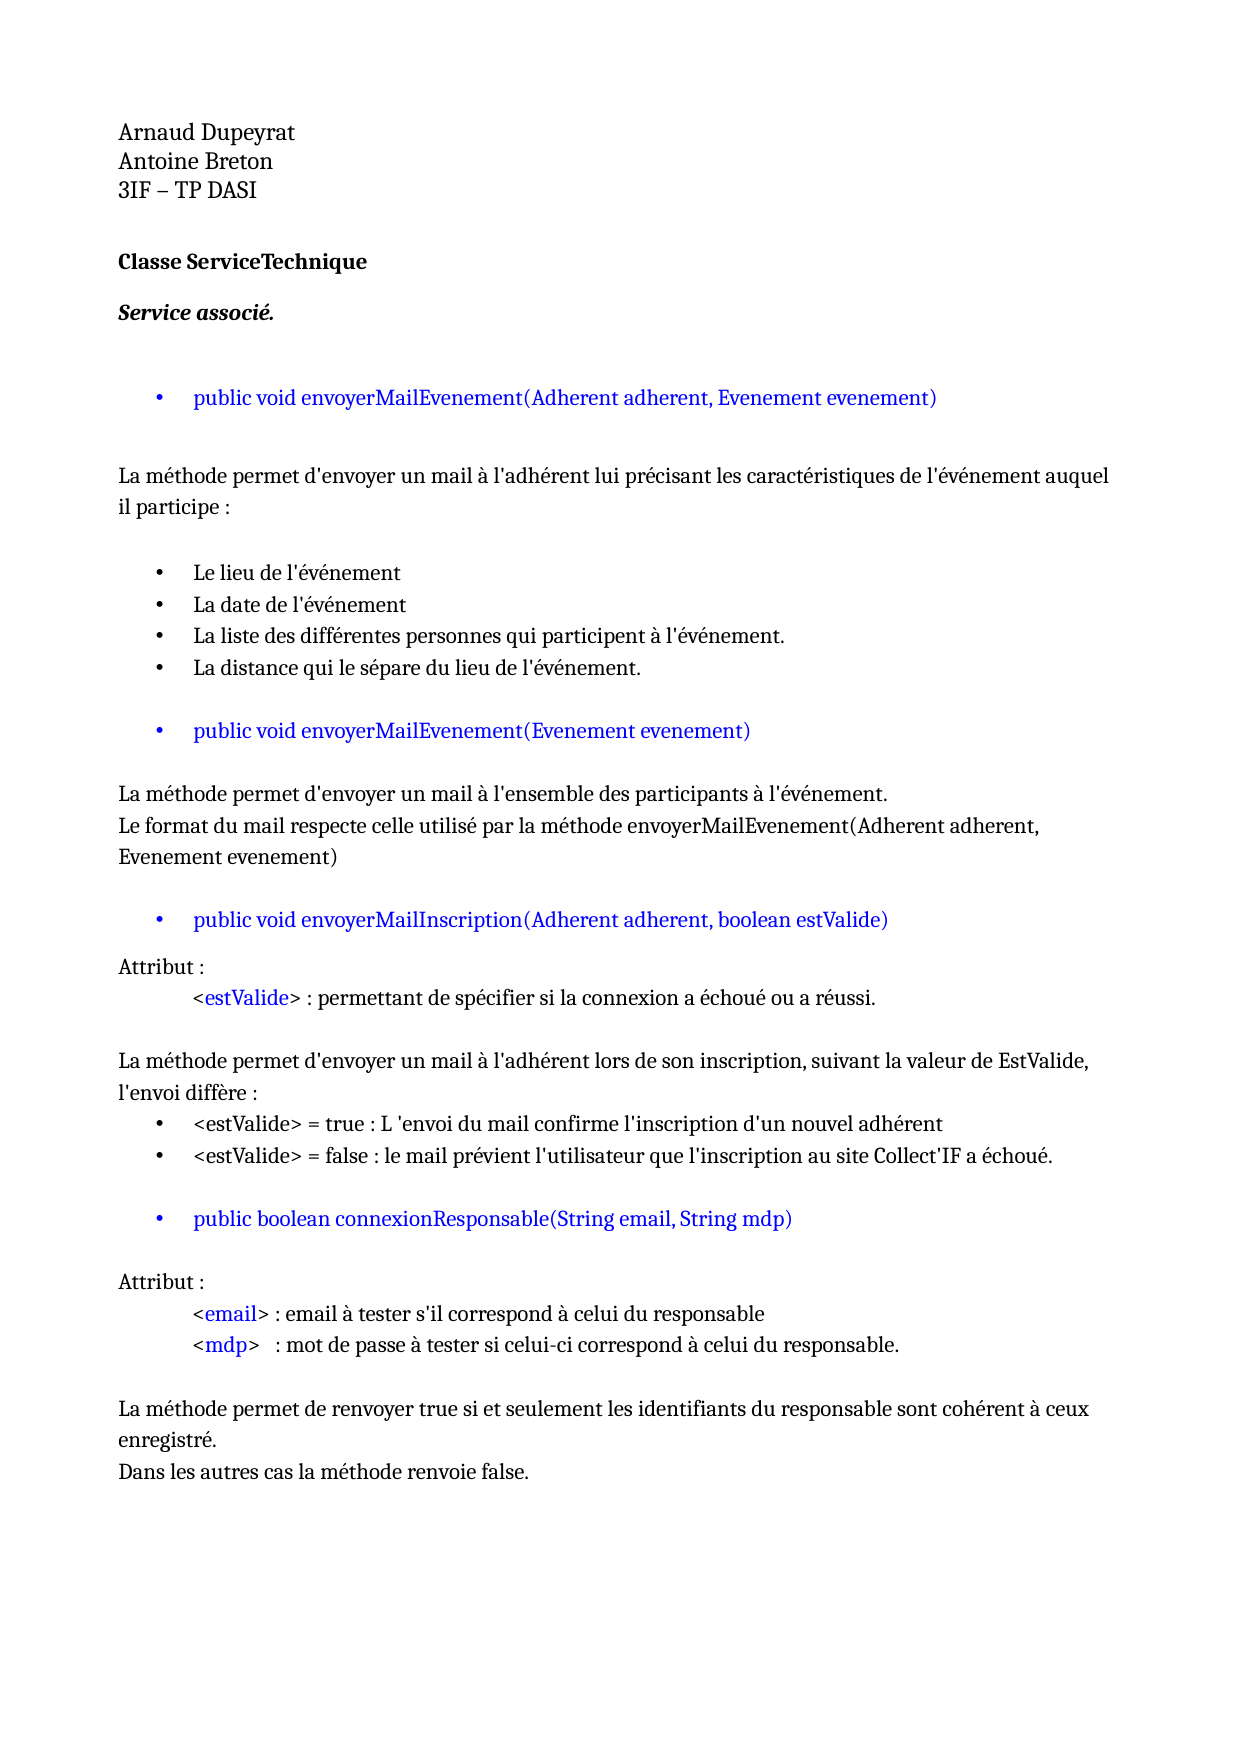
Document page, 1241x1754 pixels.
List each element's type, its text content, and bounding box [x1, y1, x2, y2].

text La méthode permet de renvoyer true si et seulement les identifiants du responsable sont cohérent à ceux enregistré. [118, 1395, 1122, 1453]
subtitle Service associé. [118, 300, 1122, 326]
list La date de l'événement [156, 592, 1122, 618]
text <estValide> : permettant de spécifier si la connexion a échoué ou a réussi. [118, 985, 1122, 1011]
list <estValide> = true : L 'envoi du mail confirme l'inscription d'un nouvel adhérent [156, 1111, 1122, 1138]
text Le format du mail respecte celle utilisé par la méthode envoyerMailEvenement(Adherent adherent, Evenement evenement) [118, 813, 1122, 871]
text Dans les autres cas la méthode renvoie false. [118, 1458, 1122, 1485]
list public boolean connexionResponsable(String email, String mdp) [156, 1206, 1122, 1232]
subtitle Classe ServiceTechnique [118, 248, 1122, 275]
list Le lieu de l'événement [156, 560, 1122, 586]
text <email> : email à tester s'il correspond à celui du responsable [118, 1301, 1122, 1327]
text Attribut : [118, 1269, 1122, 1295]
text La méthode permet d'envoyer un mail à l'adhérent lors de son inscription, suivant la valeur de EstValide, l'envoi diffère : [118, 1048, 1122, 1106]
text La méthode permet d'envoyer un mail à l'adhérent lui précisant les caractéristiques de l'événement auquel il participe : [118, 462, 1122, 520]
text <mdp> : mot de passe à tester si celui-ci correspond à celui du responsable. [118, 1332, 1122, 1358]
list public void envoyerMailEvenement(Adherent adherent, Evenement evenement) [156, 385, 1122, 411]
list La distance qui le sépare du lieu de l'événement. [156, 655, 1122, 681]
list public void envoyerMailEvenement(Evenement evenement) [156, 718, 1122, 744]
text Attribut : [118, 953, 1122, 980]
list public void envoyerMailInscription(Adherent adherent, boolean estValide) [156, 907, 1122, 934]
list <estValide> = false : le mail prévient l'utilisateur que l'inscription au site Collect'IF a échoué. [156, 1143, 1122, 1169]
list La liste des différentes personnes qui participent à l'événement. [156, 623, 1122, 649]
text La méthode permet d'envoyer un mail à l'ensemble des participants à l'événement. [118, 781, 1122, 807]
